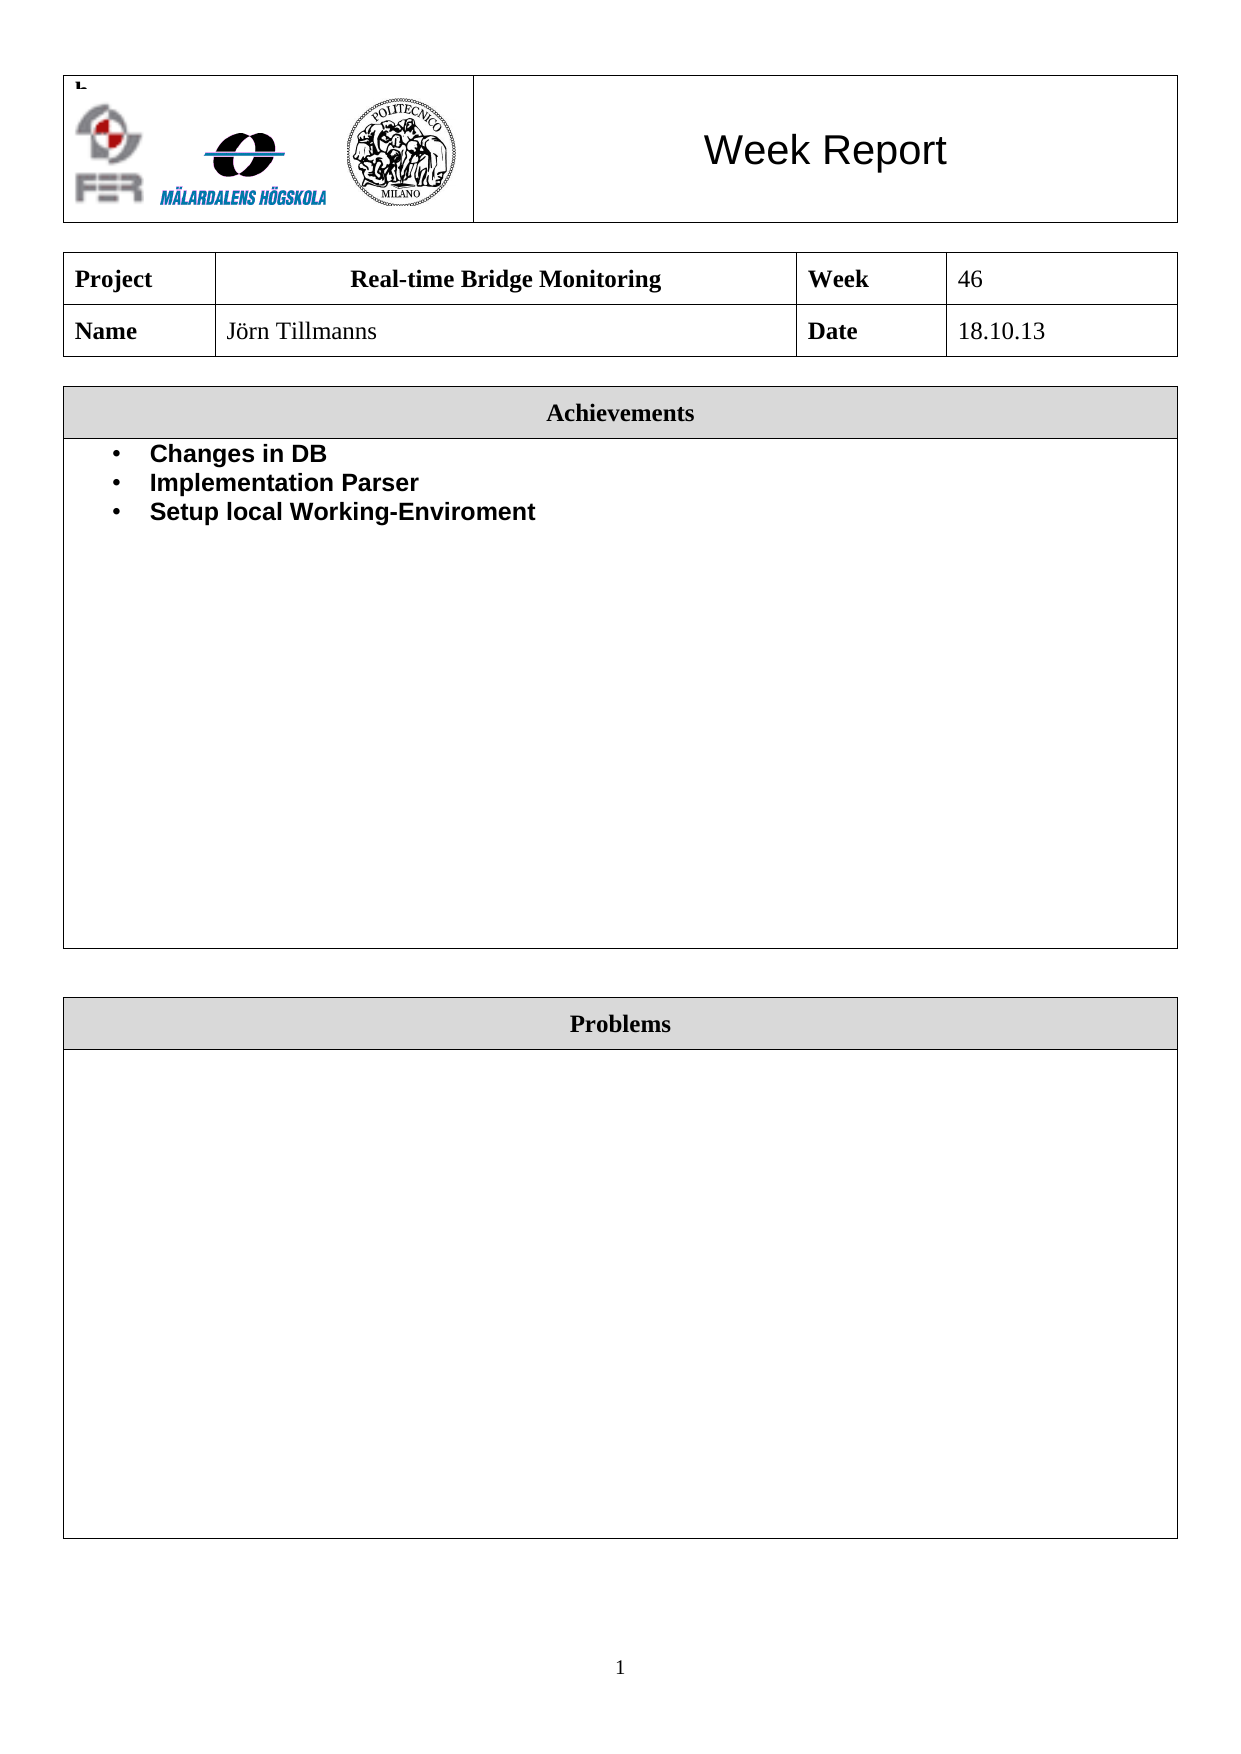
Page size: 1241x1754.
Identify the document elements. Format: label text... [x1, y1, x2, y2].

table_cell [712, 223, 946, 252]
table_header h [64, 76, 473, 222]
table_cell Name [64, 305, 215, 356]
table_cell Changes in DB Implementation Parser Setup local Working-Enviroment [64, 439, 1177, 948]
table_header Week Report [474, 76, 1177, 222]
picture [347, 98, 457, 206]
table_cell [64, 1050, 1177, 1537]
table_cell [215, 223, 712, 252]
table_cell Real-time Bridge Monitoring [216, 253, 796, 304]
table_cell Date [797, 305, 946, 356]
table_cell [946, 223, 1177, 252]
table_cell Achievements [64, 387, 1177, 438]
table_cell Jörn Tillmanns [216, 305, 796, 356]
table_cell [63, 223, 215, 252]
table_cell Week [797, 253, 946, 304]
table_header Problems [64, 998, 1177, 1049]
table_cell 46 [947, 253, 1177, 304]
picture [74, 90, 144, 217]
table_cell [63, 357, 1177, 386]
picture [160, 133, 326, 205]
table_cell Project [64, 253, 215, 304]
table_cell 18.10.13 [947, 305, 1177, 356]
